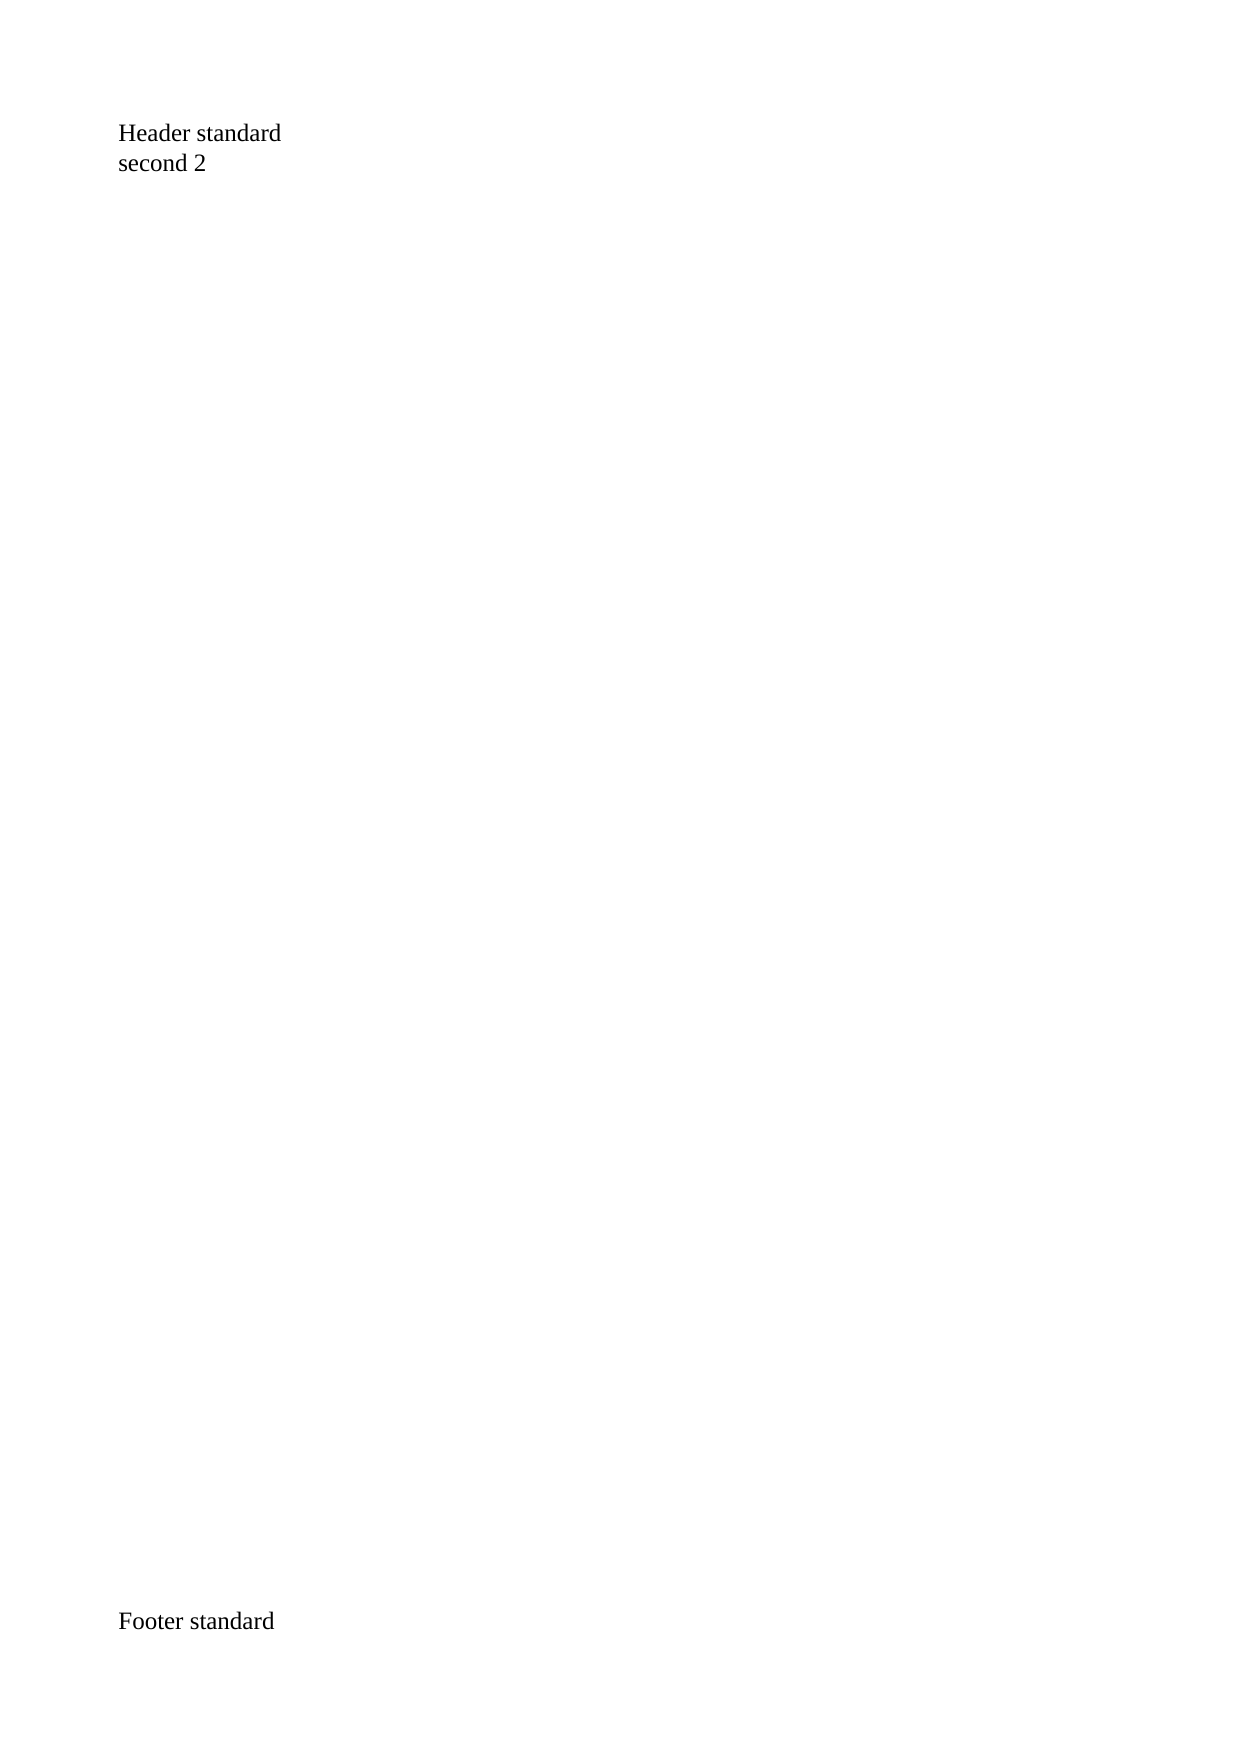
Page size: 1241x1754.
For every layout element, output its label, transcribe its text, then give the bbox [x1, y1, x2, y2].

text second 2 [118, 148, 1122, 176]
